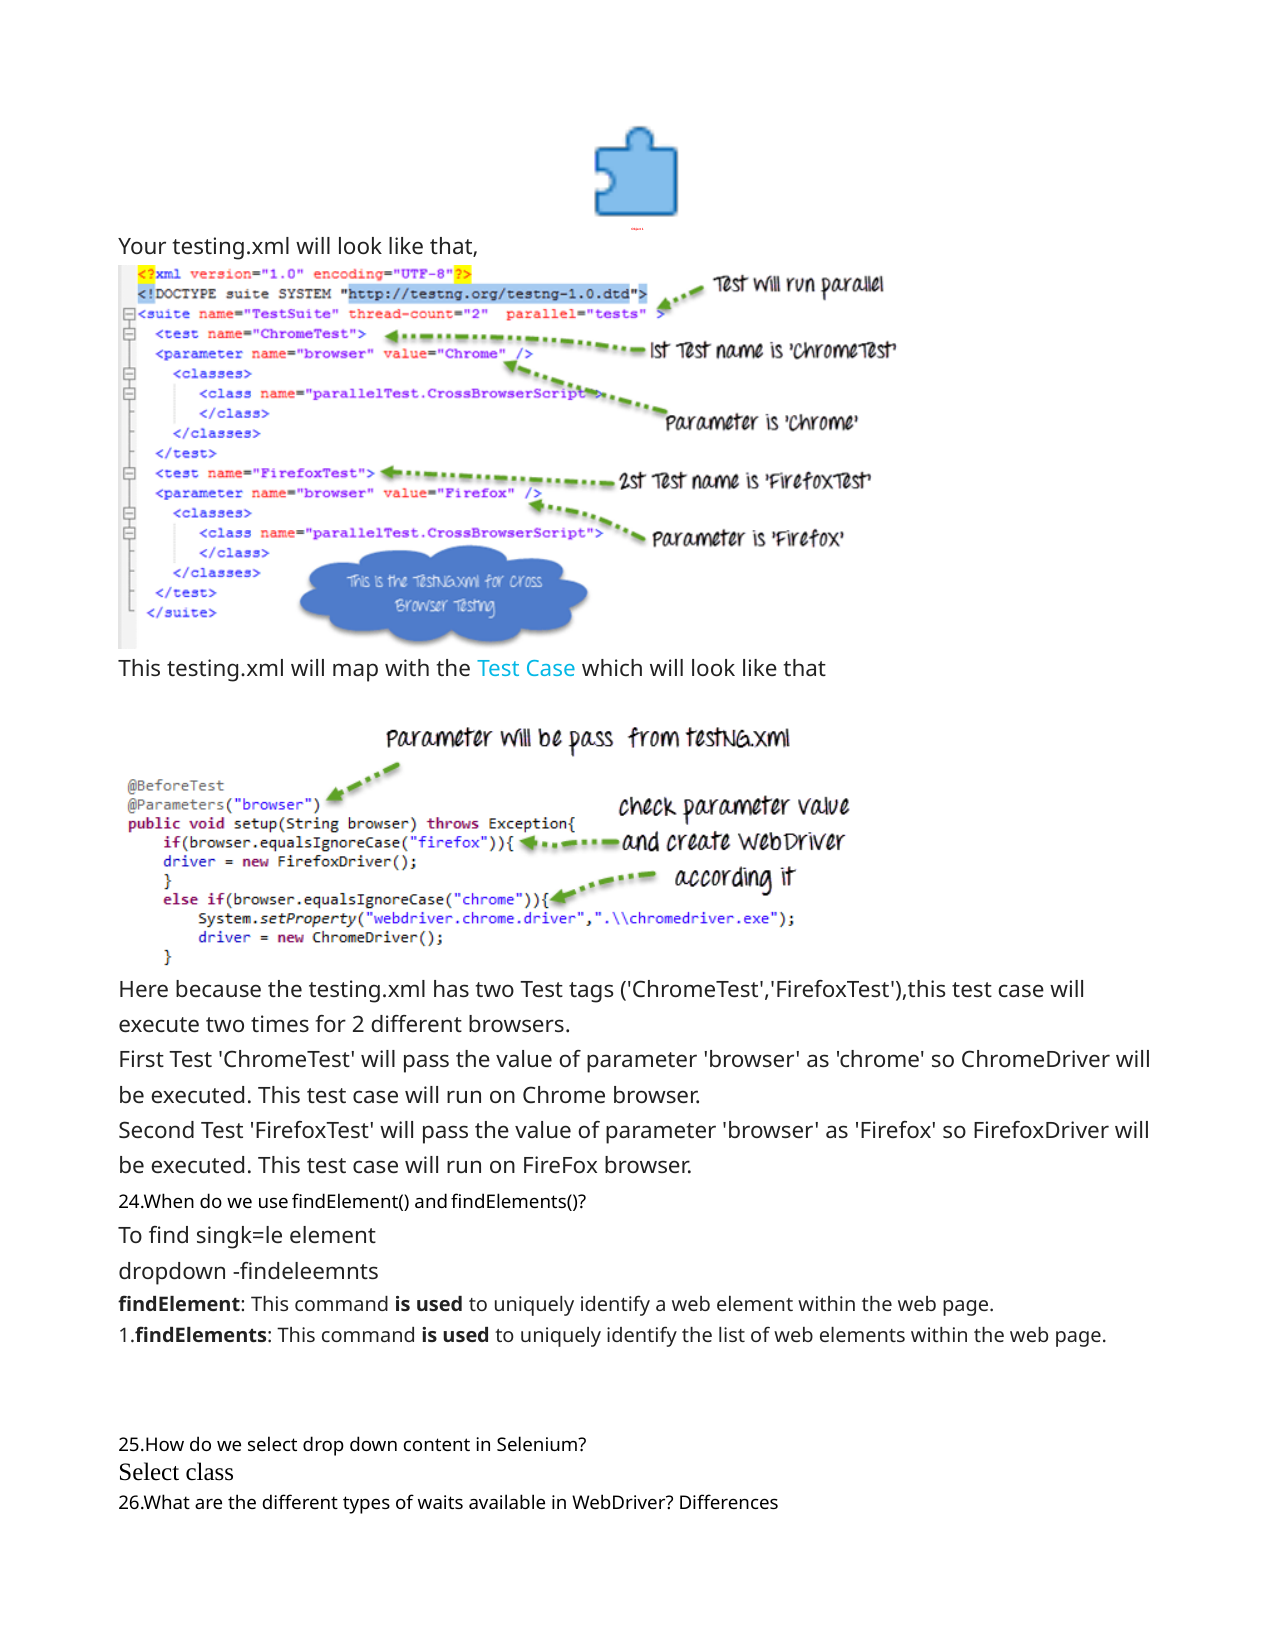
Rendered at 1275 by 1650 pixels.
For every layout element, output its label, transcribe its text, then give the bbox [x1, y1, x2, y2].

list findElements: This command is used to uniquely identify the list of web elements within the web page. [118, 1322, 1157, 1349]
text dropdown -findeleemnts [118, 1255, 1157, 1286]
text 26.What are the different types of waits available in WebDriver? Differences [118, 1486, 1157, 1514]
text 25.How do we select drop down content in Selenium? [118, 1428, 1157, 1457]
picture [118, 687, 870, 969]
text First Test 'ChromeTest' will pass the value of parameter 'browser' as 'chrome' so ChromeDriver will be executed. This test case will run on Chrome browser. [118, 1044, 1157, 1109]
text This testing.xml will map with the Test Case which will look like that [118, 653, 1157, 683]
text Here because the testing.xml has two Test tags ('ChromeTest','FirefoxTest'),this test case will execute two times for 2 different browsers. [118, 973, 1157, 1039]
text Second Test 'FirefoxTest' will pass the value of parameter 'browser' as 'Firefox' so FirefoxDriver will be executed. This test case will run on FireFox browser. [118, 1114, 1157, 1180]
picture [118, 265, 901, 649]
text To find singk=le element [118, 1220, 1157, 1250]
text findElement: This command is used to uniquely identify a web element within the web page. [118, 1290, 1157, 1317]
text Select class [118, 1457, 1157, 1486]
text 24.When do we use findElement() and findElements()? [118, 1184, 1157, 1215]
text Your testing.xml will look like that, [118, 231, 1157, 261]
